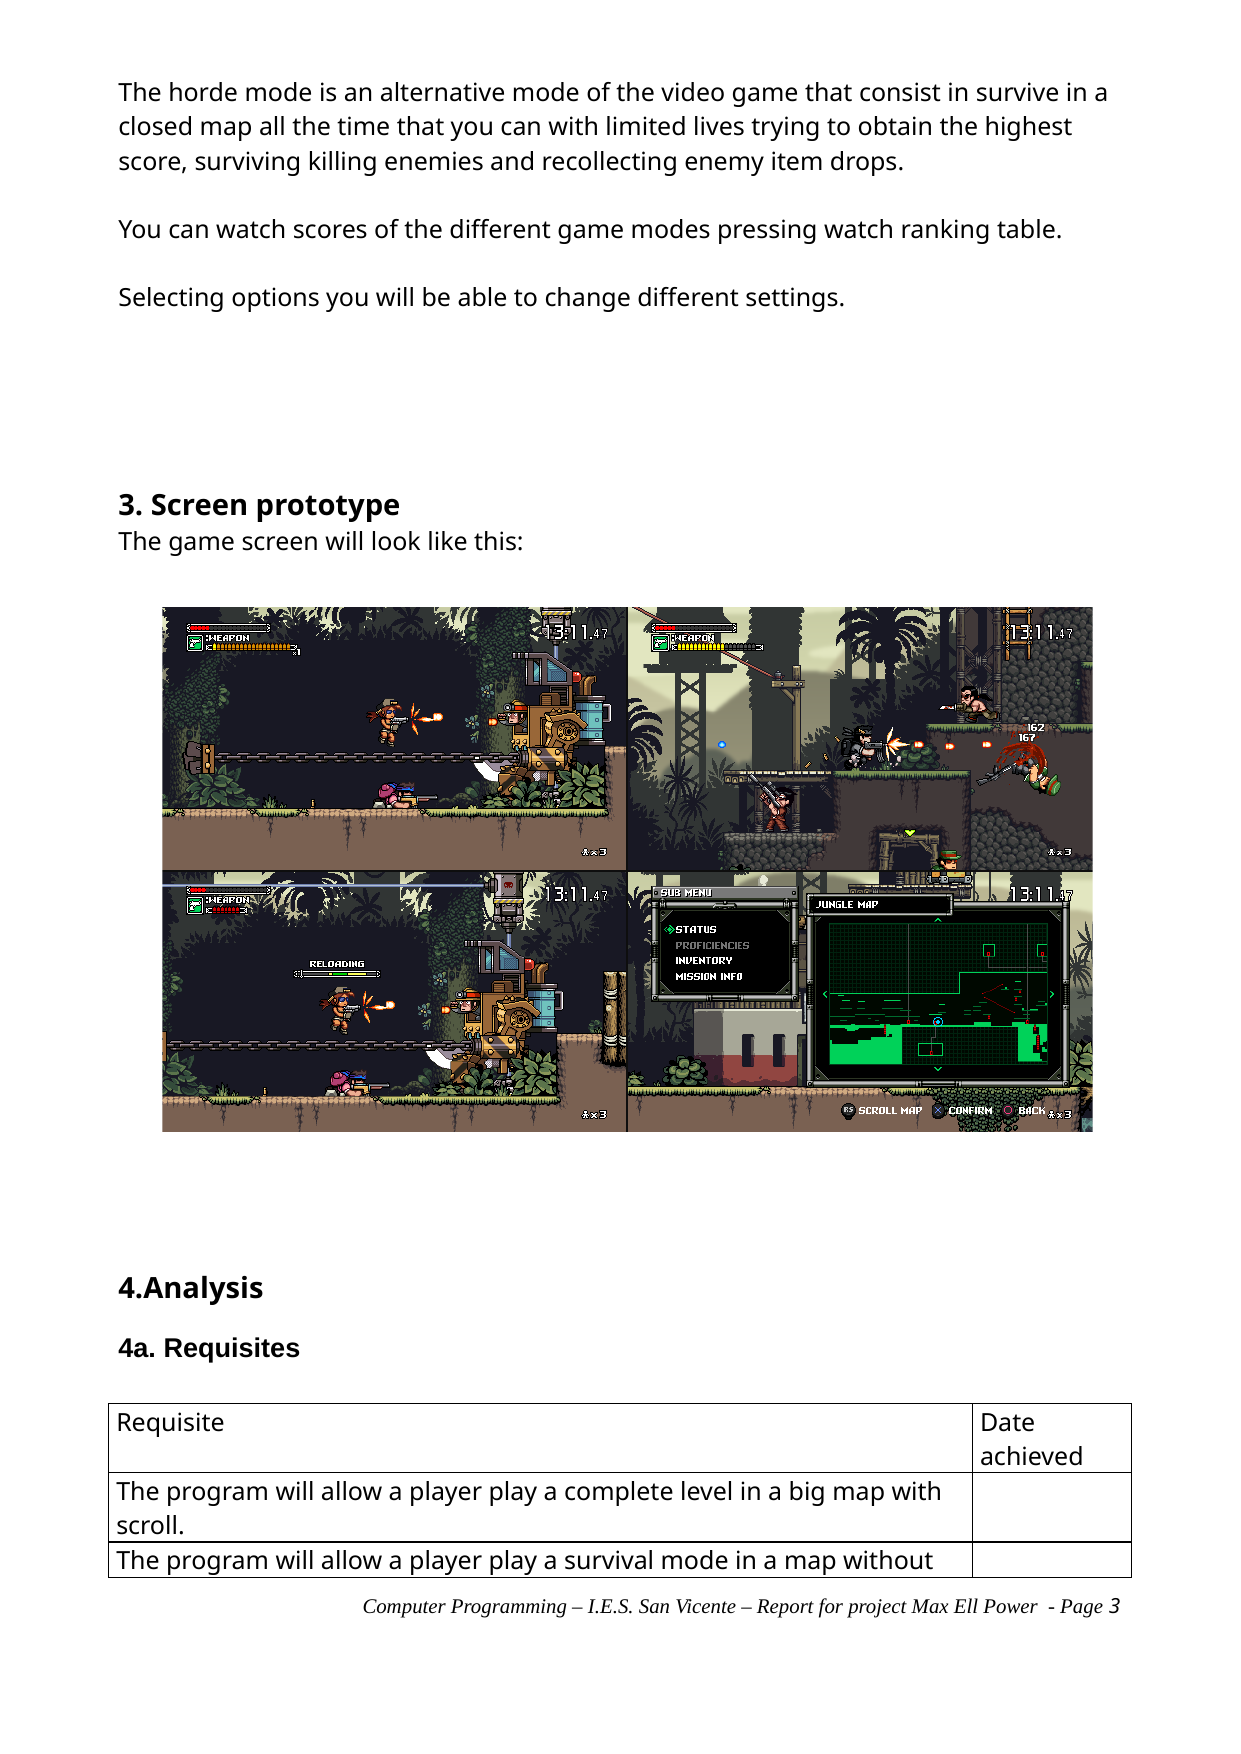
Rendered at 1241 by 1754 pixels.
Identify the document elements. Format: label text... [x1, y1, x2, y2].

picture [162, 607, 1093, 1132]
text You can watch scores of the different game modes pressing watch ranking table. [118, 211, 1122, 245]
text Selecting options you will be able to change different settings. [118, 279, 1122, 313]
table_header Date achieved [973, 1404, 1131, 1472]
table_cell The program will allow a player play a survival mode in a map without [109, 1543, 972, 1577]
text The game screen will look like this: [118, 523, 1122, 557]
text The horde mode is an alternative mode of the video game that consist in survive in a closed map all the time that you can with limited lives trying to obtain the highest score, surviving killing enemies and recollecting enemy item drops. [118, 75, 1122, 177]
subtitle 4.Analysis [118, 1267, 1122, 1307]
table_cell [973, 1543, 1131, 1577]
table_cell The program will allow a player play a complete level in a big map with scroll. [109, 1473, 972, 1541]
table_cell [973, 1473, 1131, 1541]
subtitle 4a. Requisites [118, 1332, 1122, 1363]
subtitle 3. Screen prototype [118, 484, 1122, 523]
table_header Requisite [109, 1404, 972, 1472]
